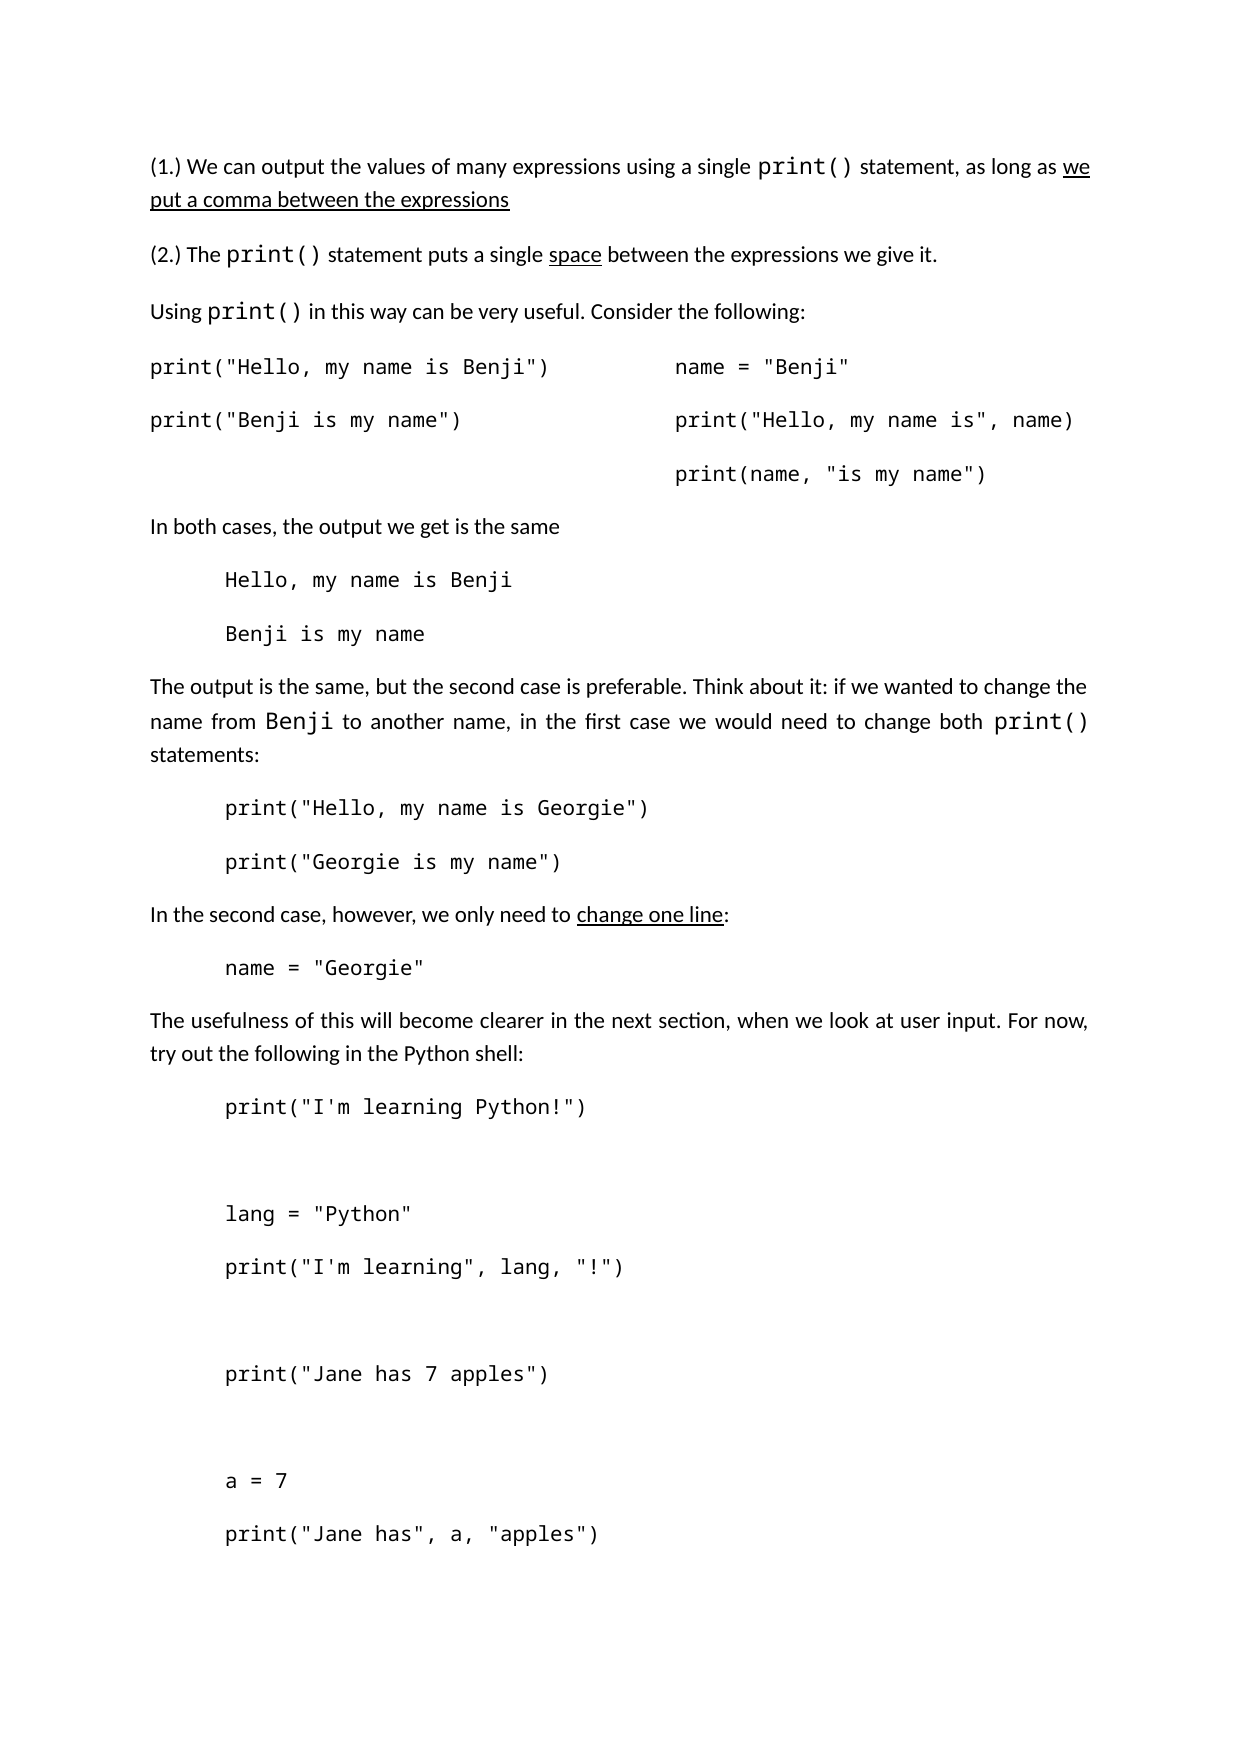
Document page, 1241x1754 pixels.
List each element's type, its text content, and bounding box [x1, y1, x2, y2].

text print(name, "is my name") [150, 459, 1090, 487]
text print("Georgie is my name") [150, 847, 1090, 875]
text print("Jane has", a, "apples") [150, 1519, 1090, 1548]
text print("Jane has 7 apples") [150, 1359, 1090, 1387]
text The output is the same, but the second case is preferable. Think about it: if we wanted to change the name from Benji to another name, in the first case we would need to change both print() statements: [150, 672, 1090, 768]
text Using print() in this way can be very useful. Consider the following: [150, 295, 1090, 326]
text a = 7 [150, 1466, 1090, 1494]
text Hello, my name is Benji [150, 565, 1090, 594]
text The usefulness of this will become clearer in the next section, when we look at user input. For now, try out the following in the Python shell: [150, 1007, 1090, 1067]
text (1.) We can output the values of many expressions using a single print() statement, as long as we put a comma between the expressions [150, 150, 1090, 213]
text In the second case, however, we only need to change one line: [150, 900, 1090, 928]
text print("I'm learning", lang, "!") [150, 1252, 1090, 1281]
text print("Benji is my name") print("Hello, my name is", name) [150, 405, 1090, 434]
text name = "Georgie" [150, 953, 1090, 982]
text print("Hello, my name is Benji") name = "Benji" [150, 352, 1090, 380]
text (2.) The print() statement puts a single space between the expressions we give it. [150, 238, 1090, 270]
text print("I'm learning Python!") [150, 1092, 1090, 1120]
text print("Hello, my name is Georgie") [150, 793, 1090, 822]
text lang = "Python" [150, 1199, 1090, 1227]
text Benji is my name [150, 619, 1090, 647]
text In both cases, the output we get is the same [150, 512, 1090, 540]
